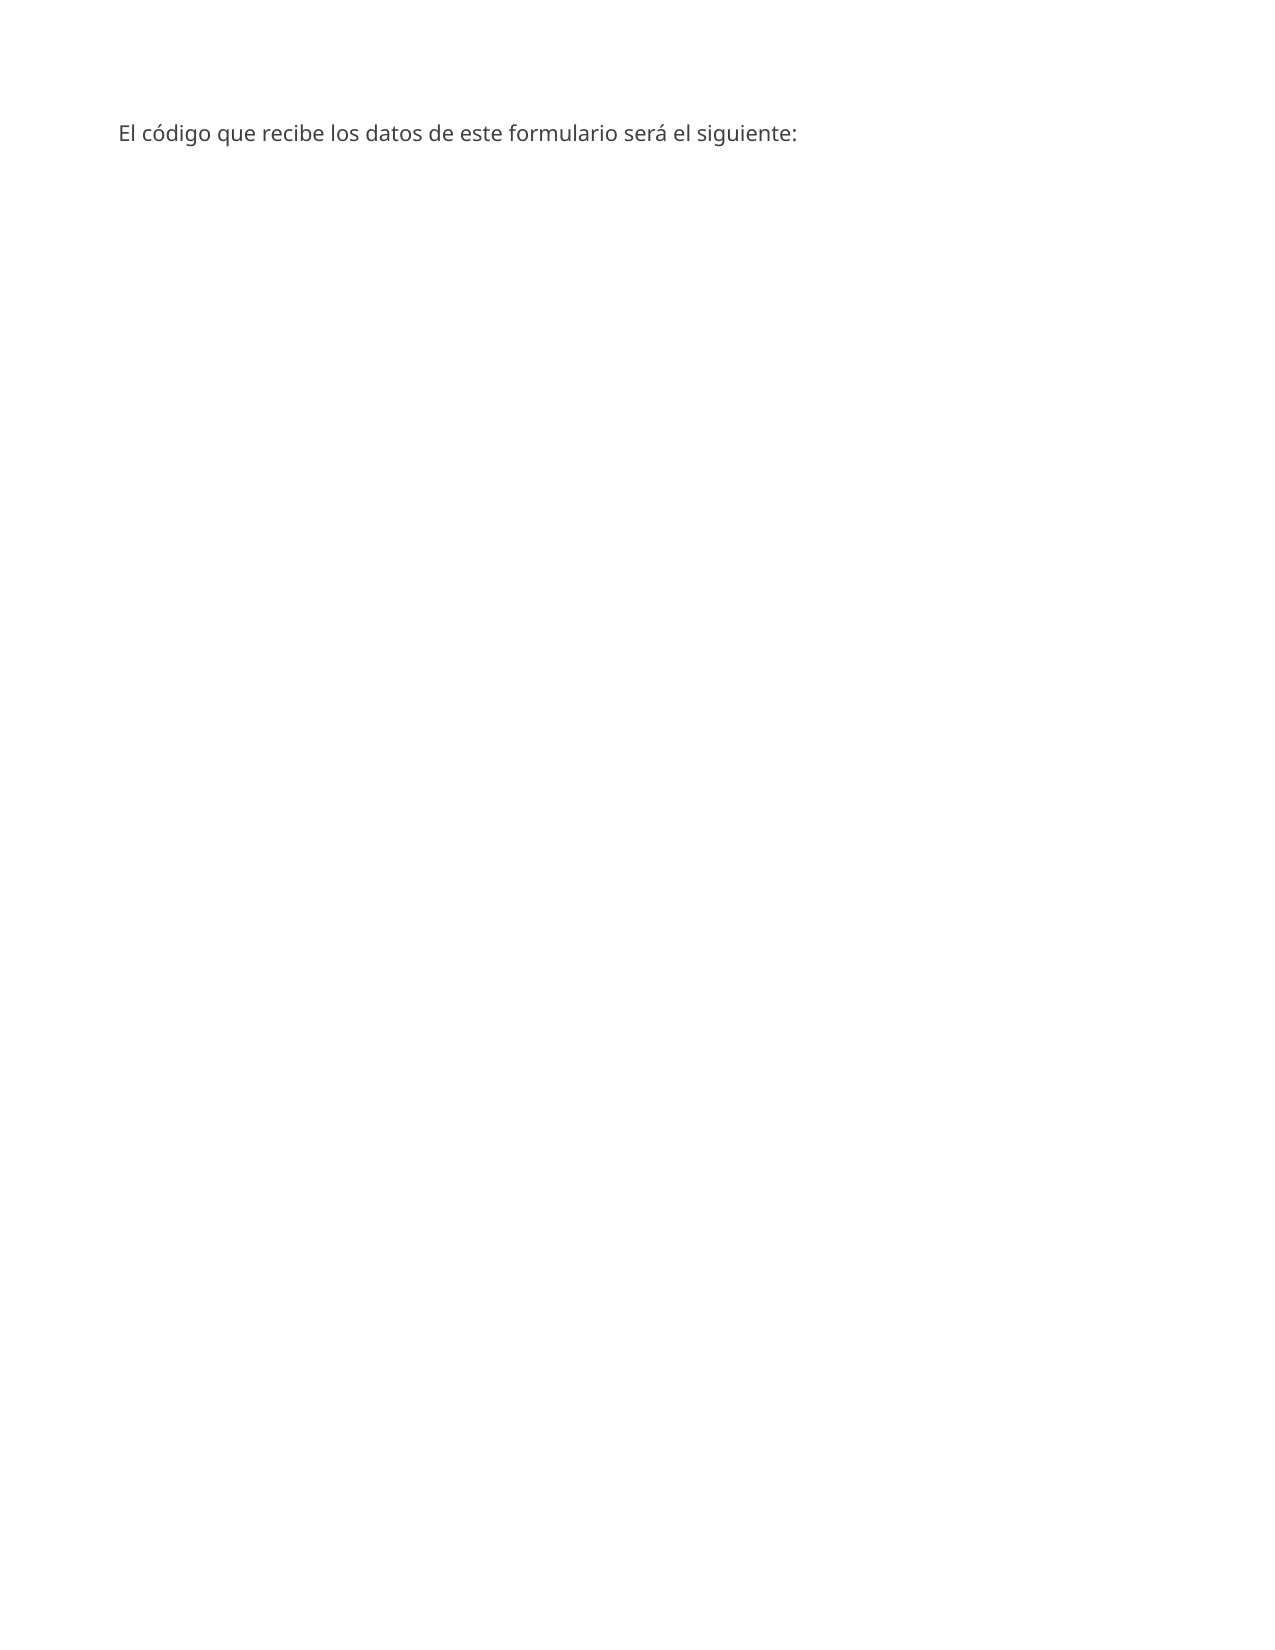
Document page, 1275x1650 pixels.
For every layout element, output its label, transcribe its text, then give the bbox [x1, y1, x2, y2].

text El código que recibe los datos de este formulario será el siguiente: [118, 118, 1157, 148]
